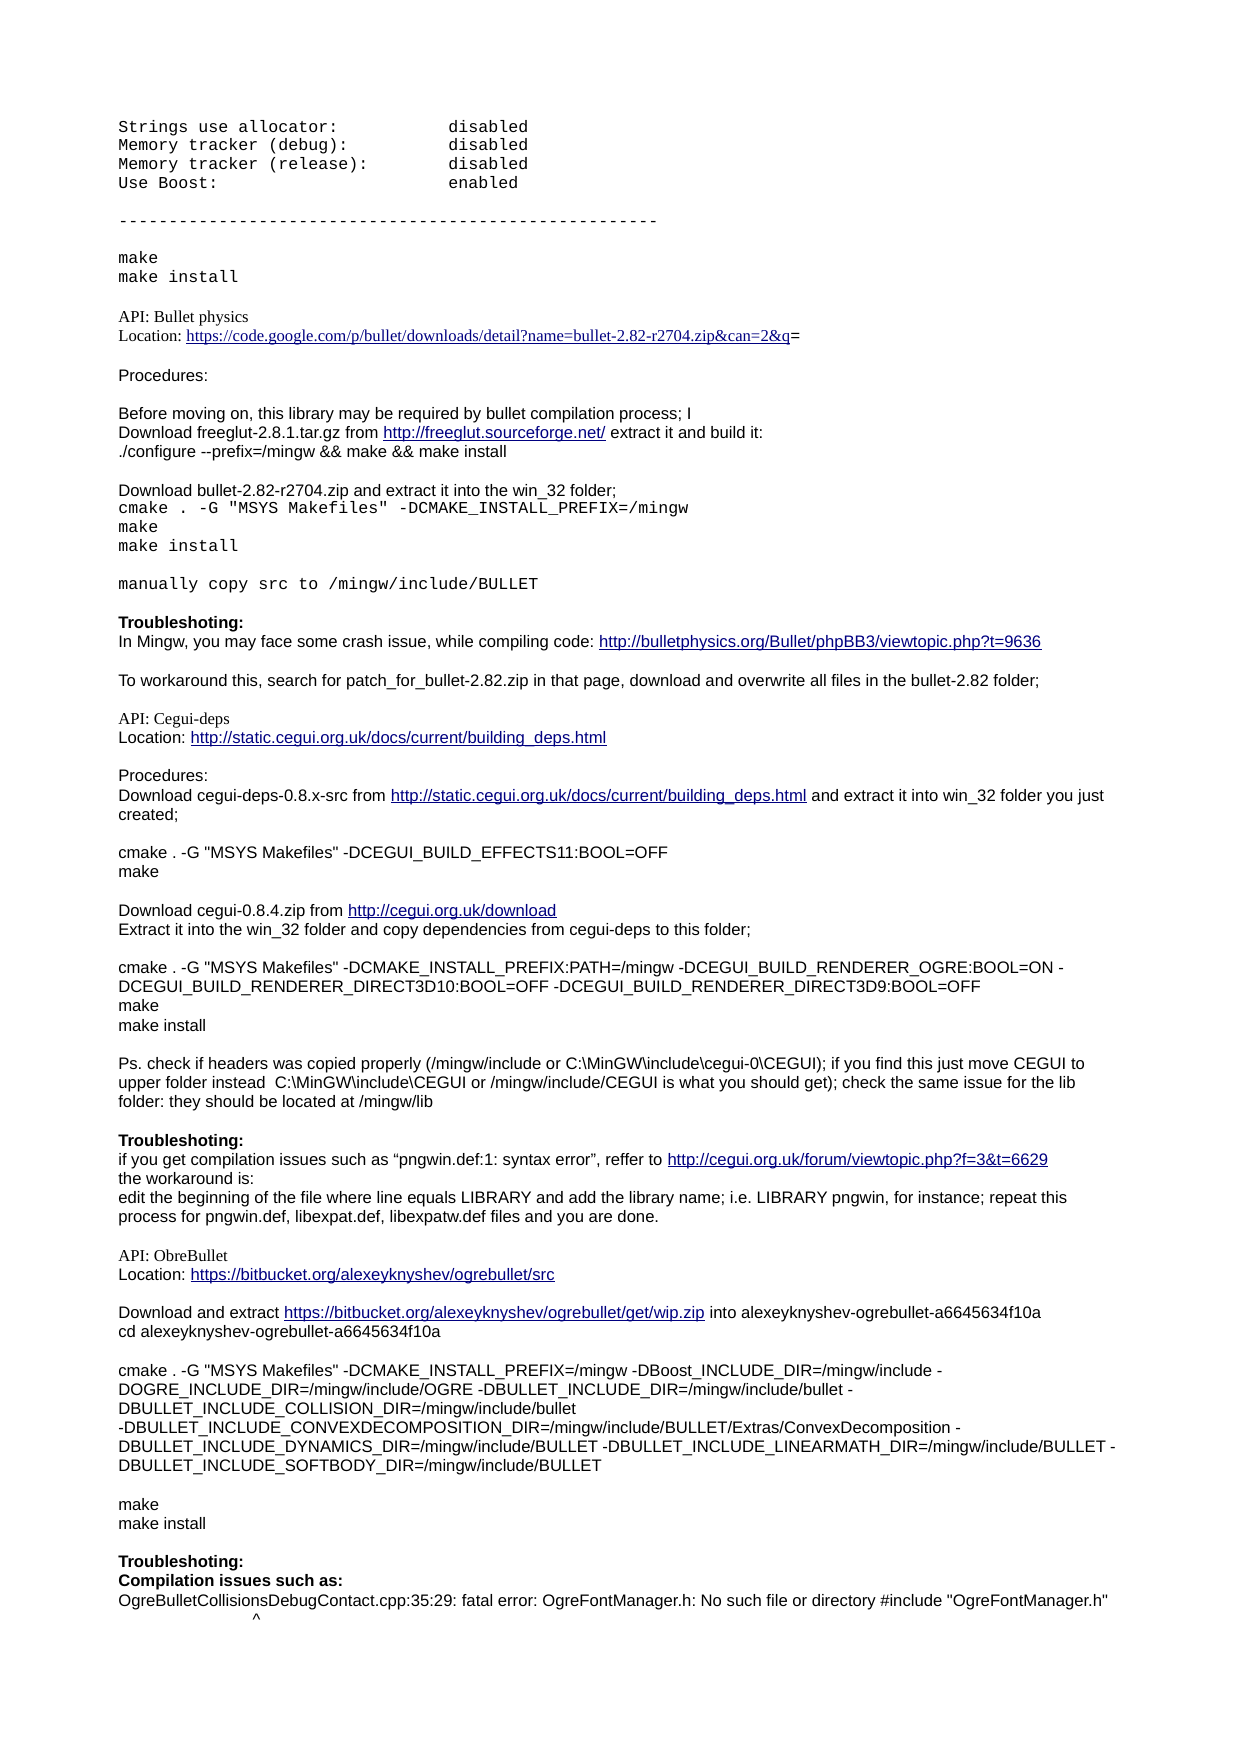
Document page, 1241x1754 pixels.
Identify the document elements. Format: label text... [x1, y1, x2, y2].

text OgreBulletCollisionsDebugContact.cpp:35:29: fatal error: OgreFontManager.h: No such file or directory #include "OgreFontManager.h" [118, 1590, 1122, 1609]
text ./configure --prefix=/mingw && make && make install [118, 442, 1122, 461]
text Extract it into the win_32 folder and copy dependencies from cegui-deps to this folder; [118, 919, 1122, 939]
text make [118, 519, 1122, 537]
text Download bullet-2.82-r2704.zip and extract it into the win_32 folder; [118, 481, 1122, 500]
text Compilation issues such as: [118, 1571, 1122, 1590]
text if you get compilation issues such as “pngwin.def:1: syntax error”, reffer to http://cegui.org.uk/forum/viewtopic.php?f=3&t=6629 [118, 1149, 1122, 1169]
text cd alexeyknyshev-ogrebullet-a6645634f10a [118, 1322, 1122, 1341]
text Location: https://bitbucket.org/alexeyknyshev/ogrebullet/src [118, 1264, 1122, 1284]
text Troubleshoting: [118, 1130, 1122, 1149]
text make [118, 996, 1122, 1015]
text Location: https://code.google.com/p/bullet/downloads/detail?name=bullet-2.82-r2704.zip&can=2&q= [118, 326, 1122, 346]
text Troubleshoting: [118, 1552, 1122, 1571]
text manually copy src to /mingw/include/BULLET [118, 575, 1122, 594]
text API: ObreBullet [118, 1245, 1122, 1264]
text Memory tracker (release): disabled [118, 156, 1122, 175]
text cmake . -G "MSYS Makefiles" -DCMAKE_INSTALL_PREFIX=/mingw -DBoost_INCLUDE_DIR=/mingw/include -DOGRE_INCLUDE_DIR=/mingw/include/OGRE -DBULLET_INCLUDE_DIR=/mingw/include/bullet -DBULLET_INCLUDE_COLLISION_DIR=/mingw/include/bullet -DBULLET_INCLUDE_CONVEXDECOMPOSITION_DIR=/mingw/include/BULLET/Extras/ConvexDecomposition -DBULLET_INCLUDE_DYNAMICS_DIR=/mingw/include/BULLET -DBULLET_INCLUDE_LINEARMATH_DIR=/mingw/include/BULLET -DBULLET_INCLUDE_SOFTBODY_DIR=/mingw/include/BULLET [118, 1360, 1122, 1475]
text API: Bullet physics [118, 307, 1122, 326]
text Troubleshoting: [118, 613, 1122, 632]
text Download cegui-deps-0.8.x-src from http://static.cegui.org.uk/docs/current/building_deps.html and extract it into win_32 folder you just created; [118, 785, 1122, 824]
text Download and extract https://bitbucket.org/alexeyknyshev/ogrebullet/get/wip.zip into alexeyknyshev-ogrebullet-a6645634f10a [118, 1303, 1122, 1322]
text Memory tracker (debug): disabled [118, 137, 1122, 156]
text Procedures: [118, 366, 1122, 385]
text Procedures: [118, 766, 1122, 785]
text Use Boost: enabled [118, 175, 1122, 193]
text cmake . -G "MSYS Makefiles" -DCMAKE_INSTALL_PREFIX=/mingw [118, 500, 1122, 519]
text make install [118, 269, 1122, 288]
text make [118, 1494, 1122, 1514]
text make install [118, 537, 1122, 556]
text make install [118, 1514, 1122, 1533]
text make [118, 862, 1122, 881]
text To workaround this, search for patch_for_bullet-2.82.zip in that page, download and overwrite all files in the bullet-2.82 folder; [118, 670, 1122, 689]
text make install [118, 1015, 1122, 1034]
text ------------------------------------------------------ [118, 212, 1122, 231]
text Strings use allocator: disabled [118, 118, 1122, 137]
text ^ [118, 1609, 1122, 1629]
text Download cegui-0.8.4.zip from http://cegui.org.uk/download [118, 900, 1122, 919]
text make [118, 250, 1122, 269]
text Location: http://static.cegui.org.uk/docs/current/building_deps.html [118, 728, 1122, 747]
text API: Cegui-deps [118, 709, 1122, 728]
text Ps. check if headers was copied properly (/mingw/include or C:\MinGW\include\cegui-0\CEGUI); if you find this just move CEGUI to upper folder instead C:\MinGW\include\CEGUI or /mingw/include/CEGUI is what you should get); check the same issue for the lib folder: they should be located at /mingw/lib [118, 1054, 1122, 1111]
text Download freeglut-2.8.1.tar.gz from http://freeglut.sourceforge.net/ extract it and build it: [118, 423, 1122, 442]
text edit the beginning of the file where line equals LIBRARY and add the library name; i.e. LIBRARY pngwin, for instance; repeat this process for pngwin.def, libexpat.def, libexpatw.def files and you are done. [118, 1188, 1122, 1226]
text In Mingw, you may face some crash issue, while compiling code: http://bulletphysics.org/Bullet/phpBB3/viewtopic.php?t=9636 [118, 632, 1122, 651]
text Before moving on, this library may be required by bullet compilation process; I [118, 404, 1122, 423]
text cmake . -G "MSYS Makefiles" -DCMAKE_INSTALL_PREFIX:PATH=/mingw -DCEGUI_BUILD_RENDERER_OGRE:BOOL=ON -DCEGUI_BUILD_RENDERER_DIRECT3D10:BOOL=OFF -DCEGUI_BUILD_RENDERER_DIRECT3D9:BOOL=OFF [118, 958, 1122, 996]
text the workaround is: [118, 1169, 1122, 1188]
text cmake . -G "MSYS Makefiles" -DCEGUI_BUILD_EFFECTS11:BOOL=OFF [118, 843, 1122, 862]
